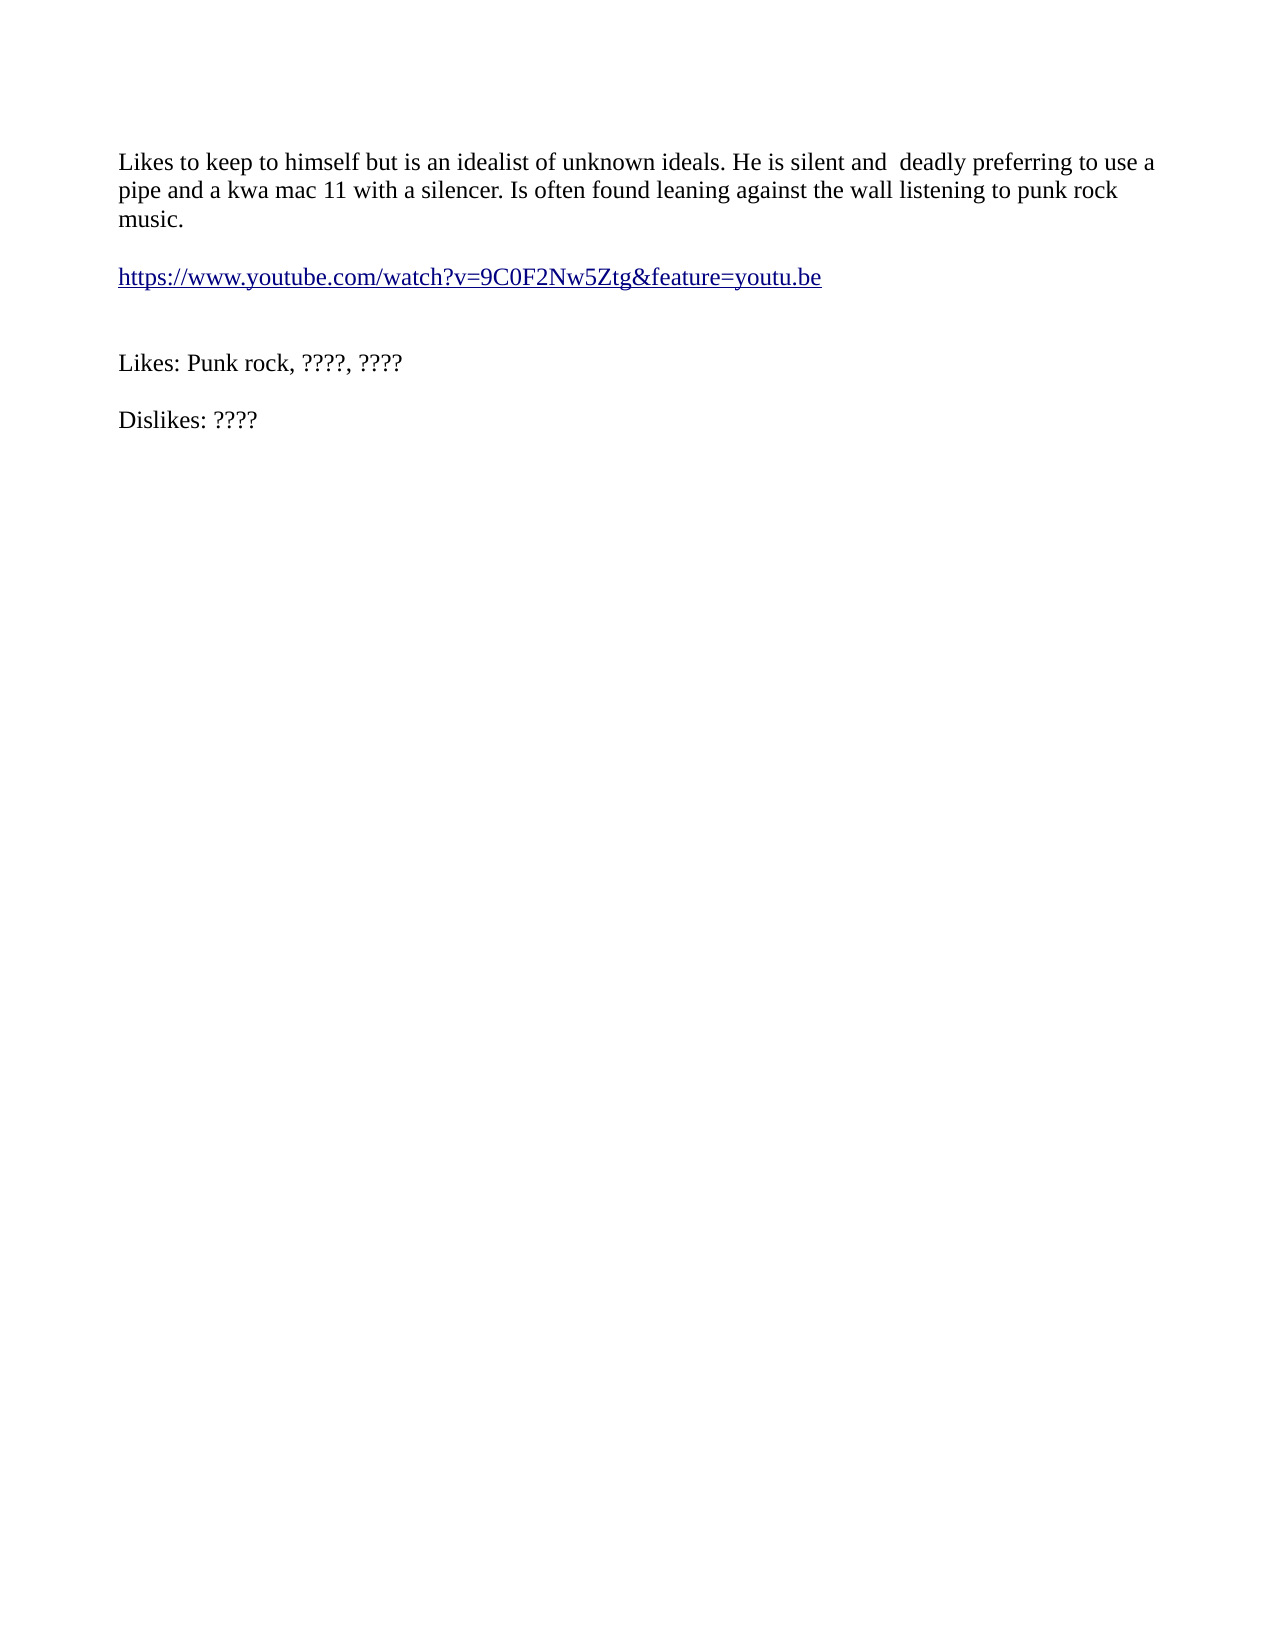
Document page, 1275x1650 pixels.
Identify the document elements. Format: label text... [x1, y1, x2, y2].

text Dislikes: ???? [118, 406, 1157, 434]
text Likes to keep to himself but is an idealist of unknown ideals. He is silent and deadly preferring to use a pipe and a kwa mac 11 with a silencer. Is often found leaning against the wall listening to punk rock music. [118, 147, 1157, 233]
text Likes: Punk rock, ????, ???? [118, 348, 1157, 377]
text https://www.youtube.com/watch?v=9C0F2Nw5Ztg&feature=youtu.be [118, 262, 1157, 291]
